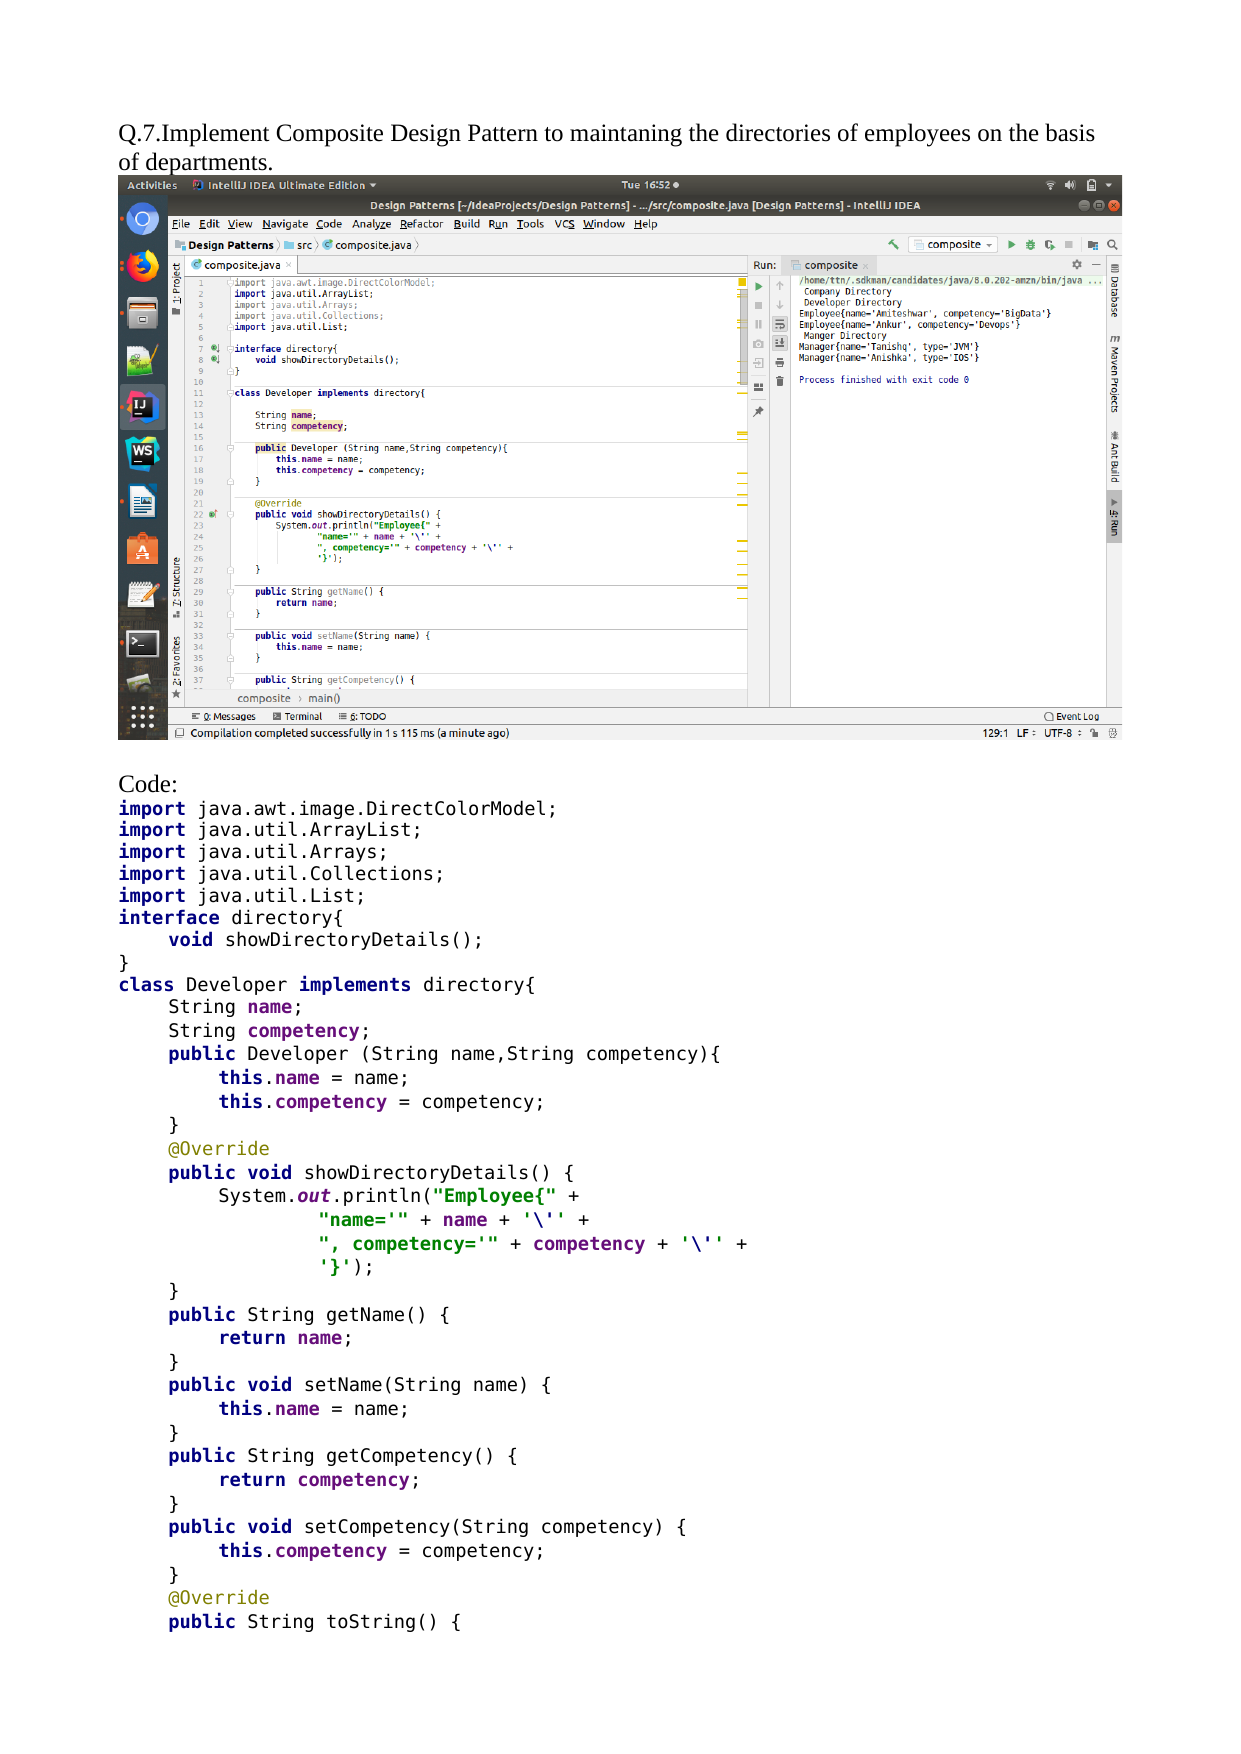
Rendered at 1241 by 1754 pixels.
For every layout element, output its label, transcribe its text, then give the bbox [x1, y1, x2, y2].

text System.out.println("Employee{" + [118, 1185, 1122, 1209]
text return name; [118, 1327, 1122, 1351]
text Q.7.Implement Composite Design Pattern to maintaning the directories of employees on the basis of departments. [118, 118, 1122, 175]
text } [118, 1564, 1122, 1587]
text Code: [118, 769, 1122, 797]
text public String getCompetency() { [118, 1445, 1122, 1469]
text import java.util.Arrays; [118, 841, 1122, 863]
text } [118, 952, 1122, 974]
text void showDirectoryDetails(); [118, 929, 1122, 952]
text import java.util.List; [118, 885, 1122, 907]
text import java.util.ArrayList; [118, 819, 1122, 841]
text "name='" + name + '\'' + [118, 1209, 1122, 1233]
text import java.awt.image.DirectColorModel; [118, 797, 1122, 819]
text } [118, 1280, 1122, 1303]
text } [118, 1351, 1122, 1374]
text public String getName() { [118, 1303, 1122, 1327]
text import java.util.Collections; [118, 863, 1122, 885]
text public void setName(String name) { [118, 1374, 1122, 1398]
text '}'); [118, 1256, 1122, 1280]
text @Override [118, 1138, 1122, 1162]
text this.competency = competency; [118, 1540, 1122, 1564]
text this.competency = competency; [118, 1091, 1122, 1114]
text public Developer (String name,String competency){ [118, 1043, 1122, 1067]
text } [118, 1493, 1122, 1516]
text public void showDirectoryDetails() { [118, 1162, 1122, 1185]
text @Override [118, 1587, 1122, 1611]
text return competency; [118, 1469, 1122, 1493]
text } [118, 1114, 1122, 1138]
picture [118, 175, 1123, 740]
text interface directory{ [118, 907, 1122, 929]
text public String toString() { [118, 1611, 1122, 1634]
text String name; [118, 996, 1122, 1020]
text this.name = name; [118, 1067, 1122, 1091]
text String competency; [118, 1020, 1122, 1043]
text this.name = name; [118, 1398, 1122, 1422]
text } [118, 1422, 1122, 1445]
text ", competency='" + competency + '\'' + [118, 1233, 1122, 1256]
text class Developer implements directory{ [118, 974, 1122, 996]
text public void setCompetency(String competency) { [118, 1516, 1122, 1540]
